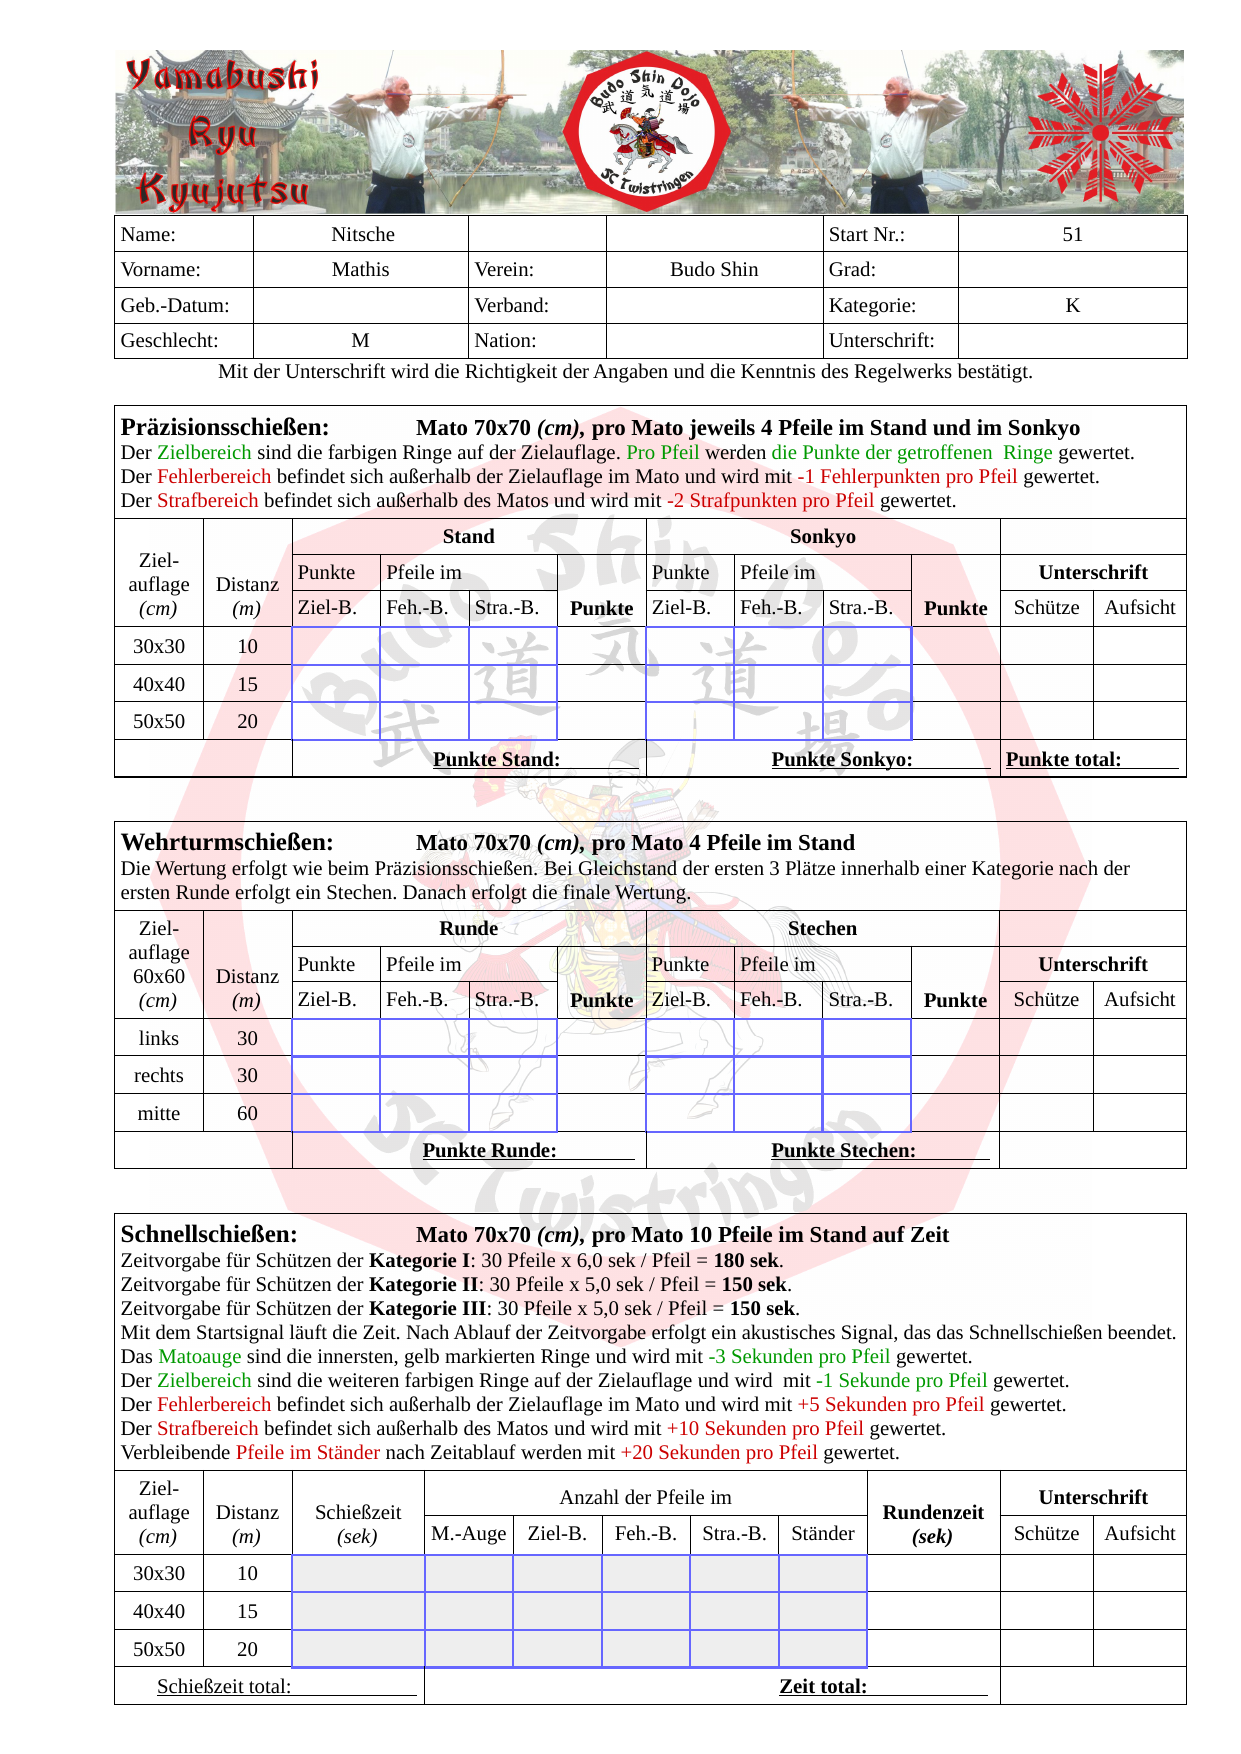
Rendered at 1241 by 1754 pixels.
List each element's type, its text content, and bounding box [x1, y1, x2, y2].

table_header Präzisionsschießen: Mato 70x70 (cm), pro Mato jeweils 4 Pfeile im Stand und im Sonkyo Der Zielbereich sind die farbigen Ringe auf der Zielauflage. Pro Pfeil werden die Punkte der getroffenen Ringe gewertet. Der Fehlerbereich befindet sich außerhalb der Zielauflage im Mato und wird mit -1 Fehlerpunkten pro Pfeil gewertet. Der Strafbereich befindet sich außerhalb des Matos und wird mit -2 Strafpunkten pro Pfeil gewertet. [1093, 406, 1186, 518]
table_cell [603, 1593, 689, 1629]
table_cell [780, 1631, 866, 1666]
table_cell Schießzeit total: [115, 1667, 424, 1704]
table_cell [426, 1593, 512, 1629]
table_cell [1093, 911, 1186, 946]
table_cell [1093, 1132, 1186, 1168]
table_cell Feh.-B. [603, 1516, 690, 1553]
table_cell [293, 1631, 424, 1666]
table_cell Rundenzeit (sek) [868, 1471, 1000, 1553]
table_cell [1001, 1630, 1093, 1666]
table_cell M.-Auge [425, 1516, 513, 1553]
table_cell Ziel-auflage (cm) [115, 519, 148, 626]
table_cell Schütze [1001, 1516, 1093, 1553]
table_cell Punkte total: [1093, 740, 1186, 776]
table_cell [691, 1593, 778, 1629]
table_header Wehrturmschießen: Mato 70x70 (cm), pro Mato 4 Pfeile im Stand Die Wertung erfolgt wie beim Präzisionsschießen. Bei Gleichstand der ersten 3 Plätze innerhalb einer Kategorie nach der ersten Runde erfolgt ein Stechen. Danach erfolgt die finale Wertung. [1093, 822, 1186, 910]
text Mit der Unterschrift wird die Richtigkeit der Angaben und die Kenntnis des Regelwerks bestätigt. [128, 359, 1123, 383]
table_cell [1094, 1019, 1186, 1055]
table_cell Schießzeit (sek) [293, 1471, 424, 1553]
table_cell [691, 1556, 778, 1591]
table_cell [959, 252, 1187, 287]
table_cell rechts [115, 1056, 148, 1093]
table_cell [1093, 519, 1186, 554]
table_header Nitsche [254, 216, 468, 251]
table_cell Vorname: [115, 252, 253, 287]
table_cell [603, 1556, 689, 1591]
table_header [469, 216, 606, 251]
table_cell [868, 1555, 1000, 1591]
table_cell [514, 1593, 601, 1629]
table_cell [1094, 1555, 1186, 1591]
table_cell Mathis [254, 252, 468, 287]
table_cell [1094, 1094, 1186, 1131]
table_cell 15 [204, 1592, 291, 1629]
table_cell 50x50 [115, 702, 148, 739]
table_cell Aufsicht [1094, 591, 1186, 626]
picture [115, 50, 1184, 214]
table_cell [115, 740, 148, 776]
table_header Start Nr.: [824, 216, 958, 251]
table_header Schnellschießen: Mato 70x70 (cm), pro Mato 10 Pfeile im Stand auf Zeit Zeitvorgabe für Schützen der Kategorie I: 30 Pfeile x 6,0 sek / Pfeil = 180 sek. Zeitvorgabe für Schützen der Kategorie II: 30 Pfeile x 5,0 sek / Pfeil = 150 sek. Zeitvorgabe für Schützen der Kategorie III: 30 Pfeile x 5,0 sek / Pfeil = 150 sek. Mit dem Startsignal läuft die Zeit. Nach Ablauf der Zeitvorgabe erfolgt ein akustisches Signal, das das Schnellschießen beendet. Das Matoauge sind die innersten, gelb markierten Ringe und wird mit -3 Sekunden pro Pfeil gewertet. Der Zielbereich sind die weiteren farbigen Ringe auf der Zielauflage und wird mit -1 Sekunde pro Pfeil gewertet. Der Fehlerbereich befindet sich außerhalb der Zielauflage im Mato und wird mit +5 Sekunden pro Pfeil gewertet. Der Strafbereich befindet sich außerhalb des Matos und wird mit +10 Sekunden pro Pfeil gewertet. Verbleibende Pfeile im Ständer nach Zeitablauf werden mit +20 Sekunden pro Pfeil gewertet. [115, 1214, 1186, 1470]
table_cell [1094, 627, 1186, 664]
table_cell Nation: [469, 324, 606, 358]
table_cell 20 [204, 1630, 291, 1666]
table_cell [1094, 1056, 1186, 1093]
table_cell [1001, 1592, 1093, 1629]
table_cell [868, 1592, 1000, 1629]
table_cell Unterschrift [1093, 947, 1186, 981]
table_cell Grad: [824, 252, 958, 287]
table_cell Unterschrift: [824, 324, 958, 358]
table_header Name: [115, 216, 253, 251]
table_cell Aufsicht [1094, 1516, 1186, 1553]
table_cell [254, 288, 468, 322]
table_cell [426, 1631, 512, 1666]
table_cell 10 [204, 1555, 291, 1591]
table_cell [691, 1631, 778, 1666]
table_cell [603, 1631, 689, 1666]
table_cell Verein: [469, 252, 606, 287]
table_header [607, 216, 823, 251]
table_cell 50x50 [115, 1630, 203, 1666]
table_cell Geschlecht: [115, 324, 253, 358]
table_cell [514, 1556, 601, 1591]
table_cell links [115, 1019, 148, 1055]
table_cell M [254, 324, 468, 358]
table_cell Ziel-auflage (cm) [115, 1471, 203, 1553]
table_cell 30x30 [115, 627, 148, 664]
table_cell Anzahl der Pfeile im [425, 1471, 867, 1515]
table_cell mitte [115, 1094, 148, 1131]
table_cell [780, 1556, 866, 1591]
table_cell [1094, 702, 1186, 739]
table_cell Distanz (m) [204, 1471, 292, 1553]
table_cell [293, 1593, 424, 1629]
table_cell K [959, 288, 1187, 322]
table_cell [1001, 1555, 1093, 1591]
table_cell [115, 1132, 148, 1168]
table_cell Ständer [779, 1516, 867, 1553]
table_cell [514, 1631, 601, 1666]
table_cell Kategorie: [824, 288, 958, 322]
table_cell [607, 288, 823, 322]
table_cell [607, 324, 823, 358]
table_cell [1001, 1667, 1186, 1704]
table_header 51 [959, 216, 1187, 251]
table_cell [1094, 1630, 1186, 1666]
table_cell Stra.-B. [691, 1516, 778, 1553]
table_cell [426, 1556, 512, 1591]
table_cell Ziel-B. [514, 1516, 602, 1553]
table_cell [959, 324, 1187, 358]
table_cell Ziel-auflage 60x60 (cm) [115, 911, 148, 1018]
table_cell 40x40 [115, 665, 148, 701]
table_cell Unterschrift [1001, 1471, 1186, 1515]
table_cell Geb.-Datum: [115, 288, 253, 322]
table_cell [293, 1556, 424, 1591]
table_cell Aufsicht [1094, 982, 1186, 1018]
table_cell [868, 1630, 1000, 1666]
table_cell Zeit total: [425, 1667, 1000, 1704]
table_cell [1094, 665, 1186, 701]
table_cell [780, 1593, 866, 1629]
table_cell Budo Shin [607, 252, 823, 287]
table_cell [1094, 1592, 1186, 1629]
table_cell 40x40 [115, 1592, 203, 1629]
table_cell Verband: [469, 288, 606, 322]
table_cell Unterschrift [1093, 555, 1186, 589]
table_cell 30x30 [115, 1555, 203, 1591]
